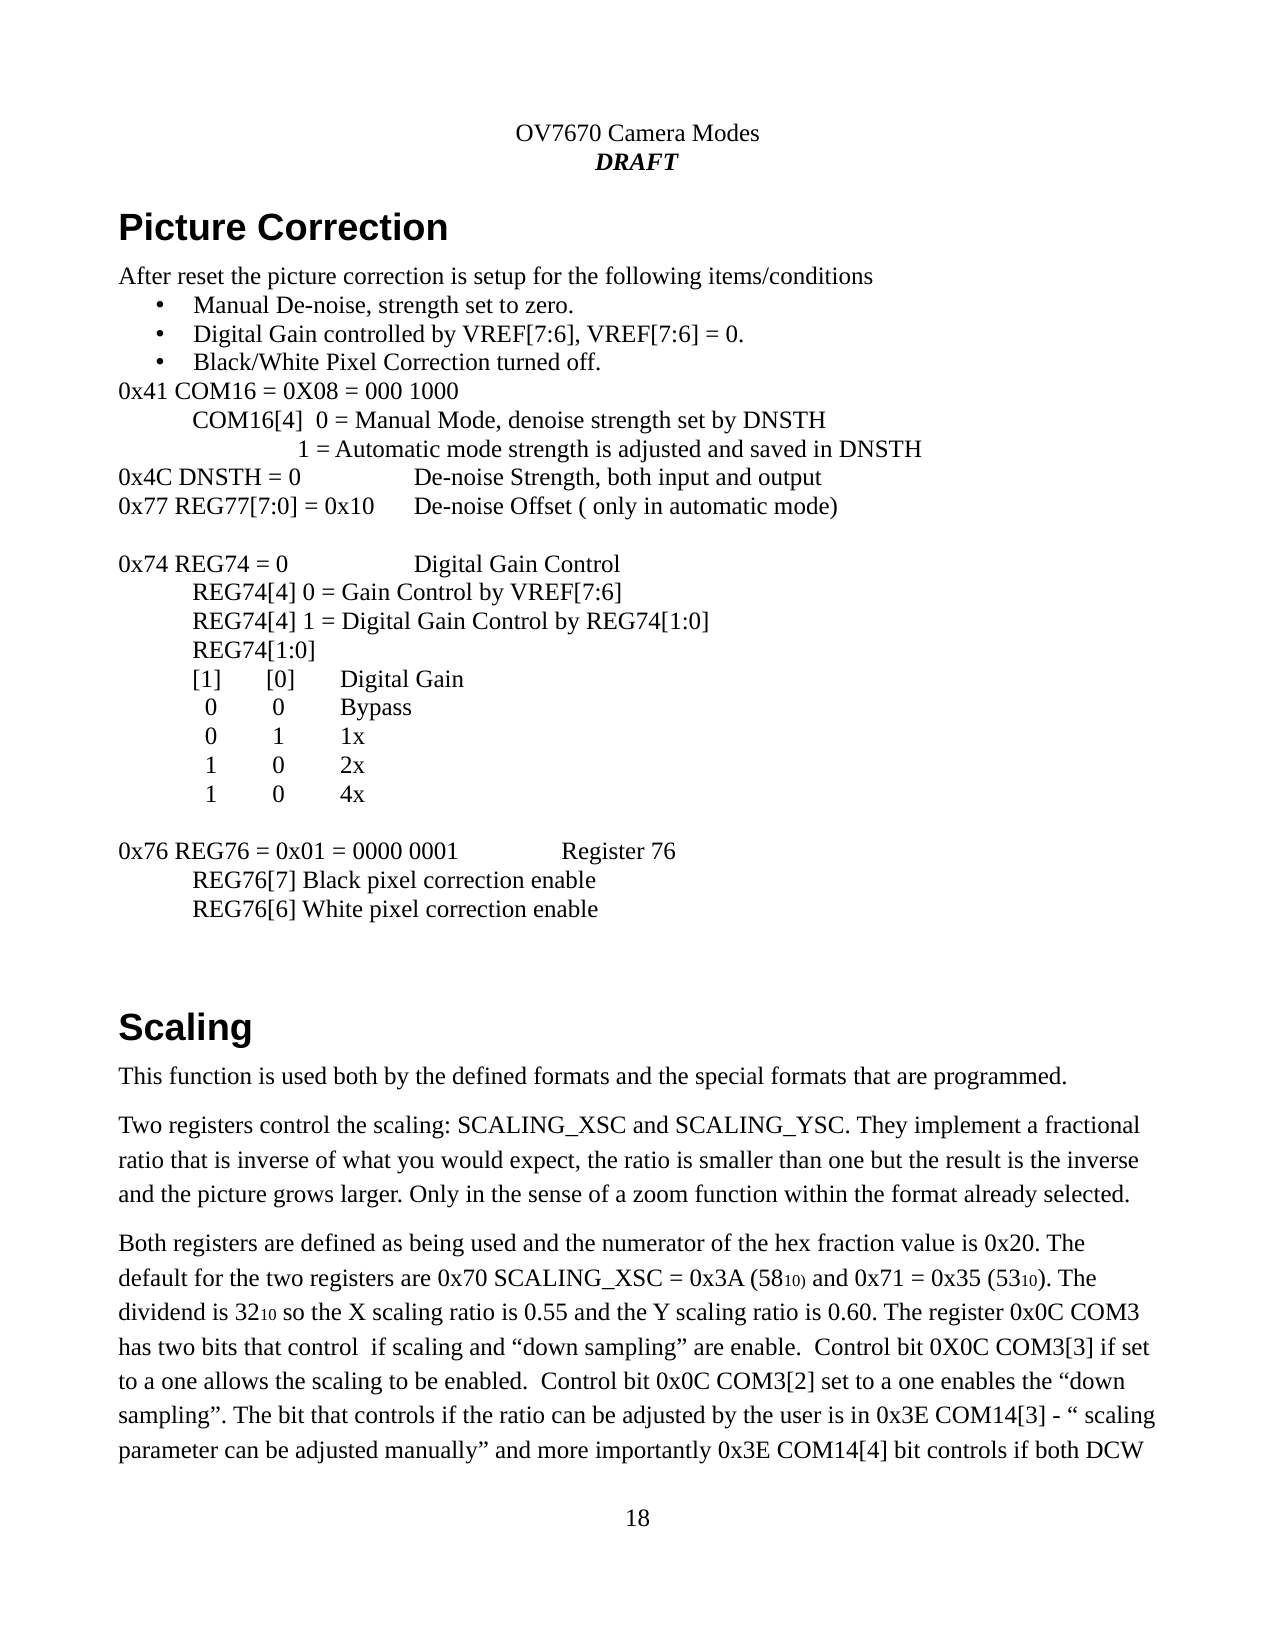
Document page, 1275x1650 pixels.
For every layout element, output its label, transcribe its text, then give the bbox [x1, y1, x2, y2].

text 0x41 COM16 = 0X08 = 000 1000 [118, 376, 1157, 405]
text This function is used both by the defined formats and the special formats that are programmed. [118, 1061, 1157, 1090]
text 0 1 1x [118, 721, 1157, 750]
list Digital Gain controlled by VREF[7:6], VREF[7:6] = 0. [156, 319, 1157, 347]
list Manual De-noise, strength set to zero. [156, 290, 1157, 319]
text 1 0 2x [118, 750, 1157, 779]
list Black/White Pixel Correction turned off. [156, 347, 1157, 376]
text REG74[4] 1 = Digital Gain Control by REG74[1:0] [118, 606, 1157, 635]
text After reset the picture correction is setup for the following items/conditions [118, 261, 1157, 290]
text 1 = Automatic mode strength is adjusted and saved in DNSTH [118, 434, 1157, 462]
text REG74[4] 0 = Gain Control by VREF[7:6] [118, 577, 1157, 606]
text 0x4C DNSTH = 0 De-noise Strength, both input and output [118, 462, 1157, 491]
text REG74[1:0] [118, 635, 1157, 664]
text [1] [0] Digital Gain [118, 664, 1157, 692]
text 0x76 REG76 = 0x01 = 0000 0001 Register 76 [118, 836, 1157, 865]
text Two registers control the scaling: SCALING_XSC and SCALING_YSC. They implement a fractional ratio that is inverse of what you would expect, the ratio is smaller than one but the result is the inverse and the picture grows larger. Only in the sense of a zoom function within the format already selected. [118, 1110, 1157, 1208]
text 1 0 4x [118, 779, 1157, 807]
text REG76[7] Black pixel correction enable [118, 865, 1157, 894]
text 0 0 Bypass [118, 692, 1157, 721]
text Both registers are defined as being used and the numerator of the hex fraction value is 0x20. The default for the two registers are 0x70 SCALING_XSC = 0x3A (5810) and 0x71 = 0x35 (5310). The dividend is 3210 so the X scaling ratio is 0.55 and the Y scaling ratio is 0.60. The register 0x0C COM3 has two bits that control if scaling and “down sampling” are enable. Control bit 0X0C COM3[3] if set to a one allows the scaling to be enabled. Control bit 0x0C COM3[2] set to a one enables the “down sampling”. The bit that controls if the ratio can be adjusted by the user is in 0x3E COM14[3] - “ scaling parameter can be adjusted manually” and more importantly 0x3E COM14[4] bit controls if both DCW [118, 1228, 1157, 1464]
subtitle Scaling [118, 1005, 1157, 1049]
text 0x77 REG77[7:0] = 0x10 De-noise Offset ( only in automatic mode) [118, 491, 1157, 520]
subtitle Picture Correction [118, 205, 1157, 249]
text REG76[6] White pixel correction enable [118, 894, 1157, 922]
text COM16[4] 0 = Manual Mode, denoise strength set by DNSTH [118, 405, 1157, 434]
text 0x74 REG74 = 0 Digital Gain Control [118, 549, 1157, 577]
